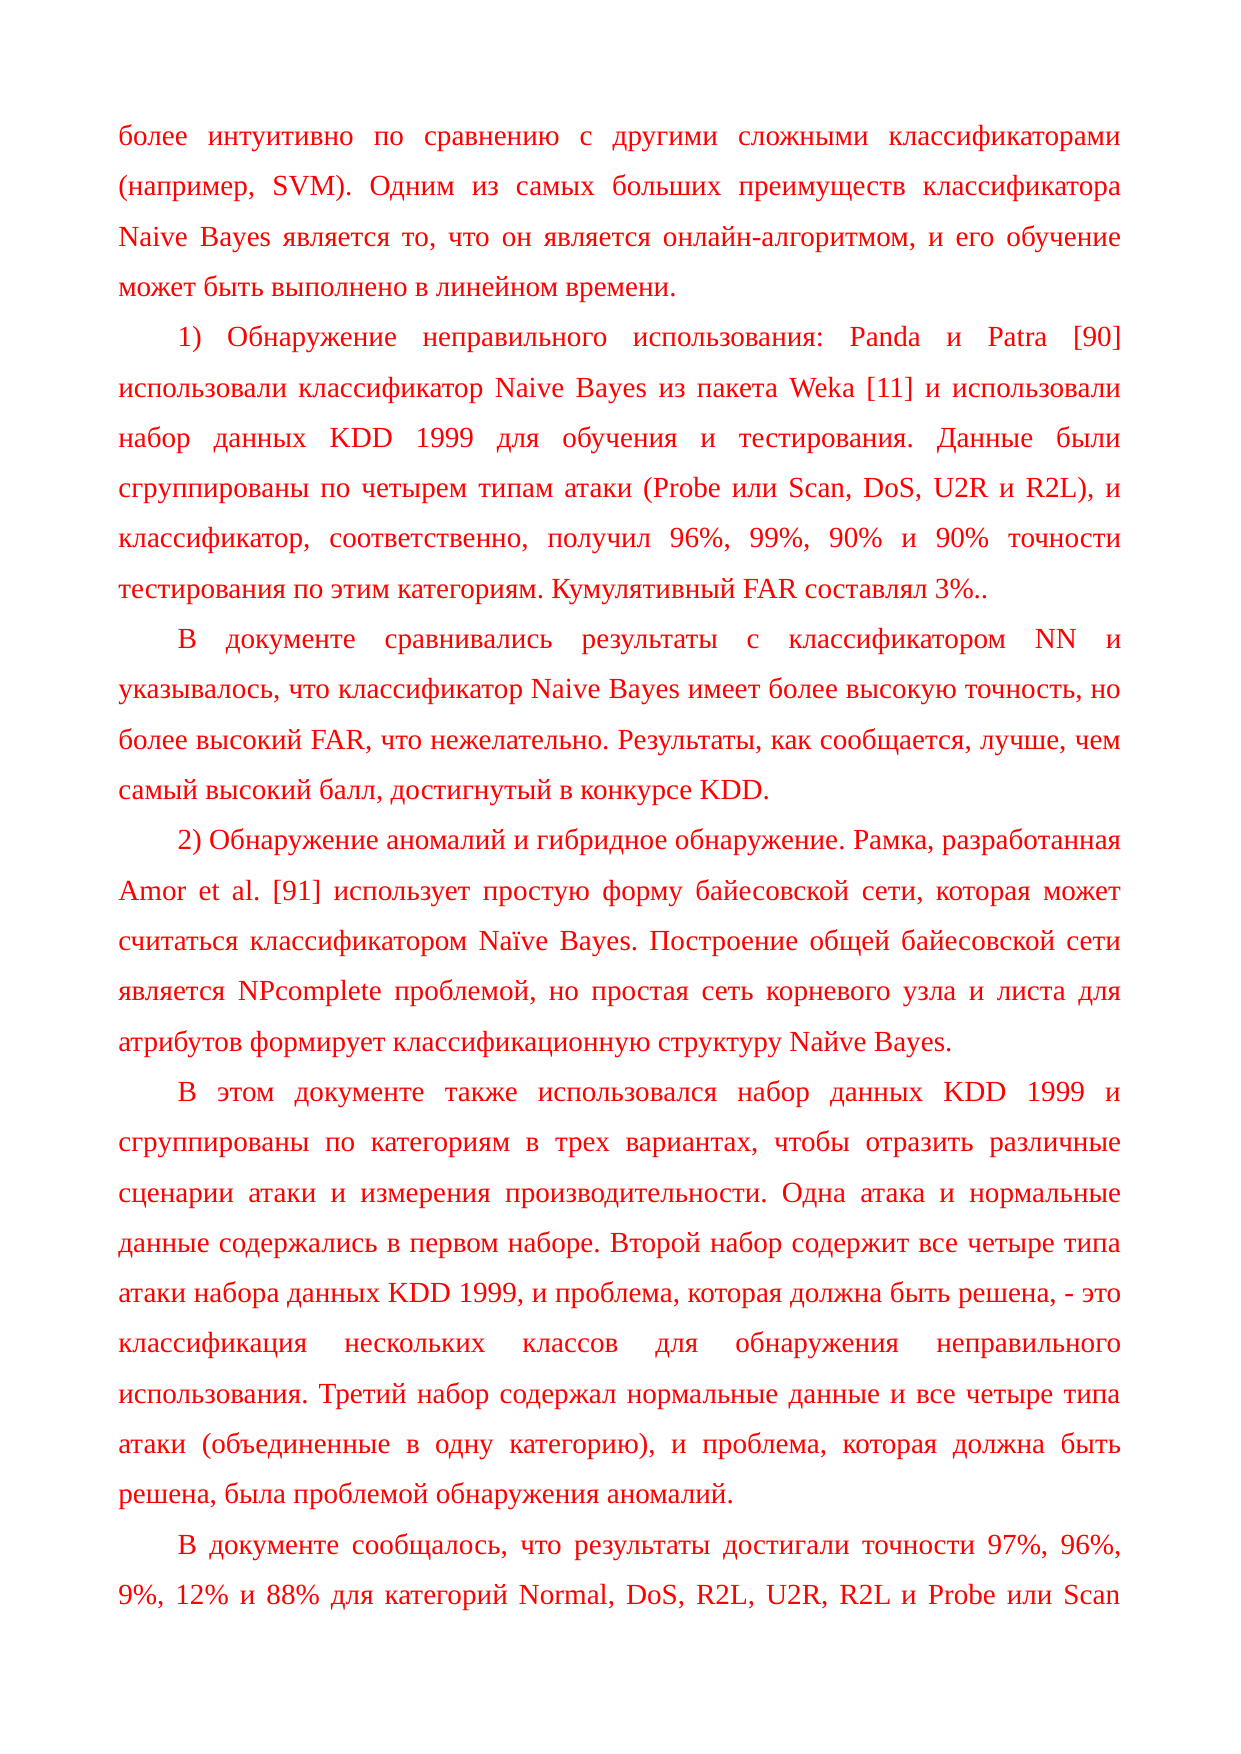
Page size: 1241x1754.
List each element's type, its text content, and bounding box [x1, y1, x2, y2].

text 2) Обнаружение аномалий и гибридное обнаружение. Рамка, разработанная Amor et al. [91] использует простую форму байесовской сети, которая может считаться классификатором Naïve Bayes. Построение общей байесовской сети является NPcomplete проблемой, но простая сеть корневого узла и листа для атрибутов формирует классификационную структуру Naйve Bayes. [118, 822, 1122, 1057]
text 1) Обнаружение неправильного использования: Panda и Patra [90] использовали классификатор Naive Bayes из пакета Weka [11] и использовали набор данных KDD 1999 для обучения и тестирования. Данные были сгруппированы по четырем типам атаки (Probe или Scan, DoS, U2R и R2L), и классификатор, соответственно, получил 96%, 99%, 90% и 90% точности тестирования по этим категориям. Кумулятивный FAR составлял 3%.. [118, 319, 1122, 604]
text более интуитивно по сравнению с другими сложными классификаторами (например, SVM). Одним из самых больших преимуществ классификатора Naive Bayes является то, что он является онлайн-алгоритмом, и его обучение может быть выполнено в линейном времени. [118, 118, 1122, 303]
text В этом документе также использовался набор данных KDD 1999 и сгруппированы по категориям в трех вариантах, чтобы отразить различные сценарии атаки и измерения производительности. Одна атака и нормальные данные содержались в первом наборе. Второй набор содержит все четыре типа атаки набора данных KDD 1999, и проблема, которая должна быть решена, - это классификация нескольких классов для обнаружения неправильного использования. Третий набор содержал нормальные данные и все четыре типа атаки (объединенные в одну категорию), и проблема, которая должна быть решена, была проблемой обнаружения аномалий. [118, 1074, 1122, 1510]
text В документе сообщалось, что результаты достигали точности 97%, 96%, 9%, 12% и 88% для категорий Normal, DoS, R2L, U2R, R2L и Probe или Scan [118, 1527, 1122, 1611]
text В документе сравнивались результаты с классификатором NN и указывалось, что классификатор Naive Bayes имеет более высокую точность, но более высокий FAR, что нежелательно. Результаты, как сообщается, лучше, чем самый высокий балл, достигнутый в конкурсе KDD. [118, 621, 1122, 806]
